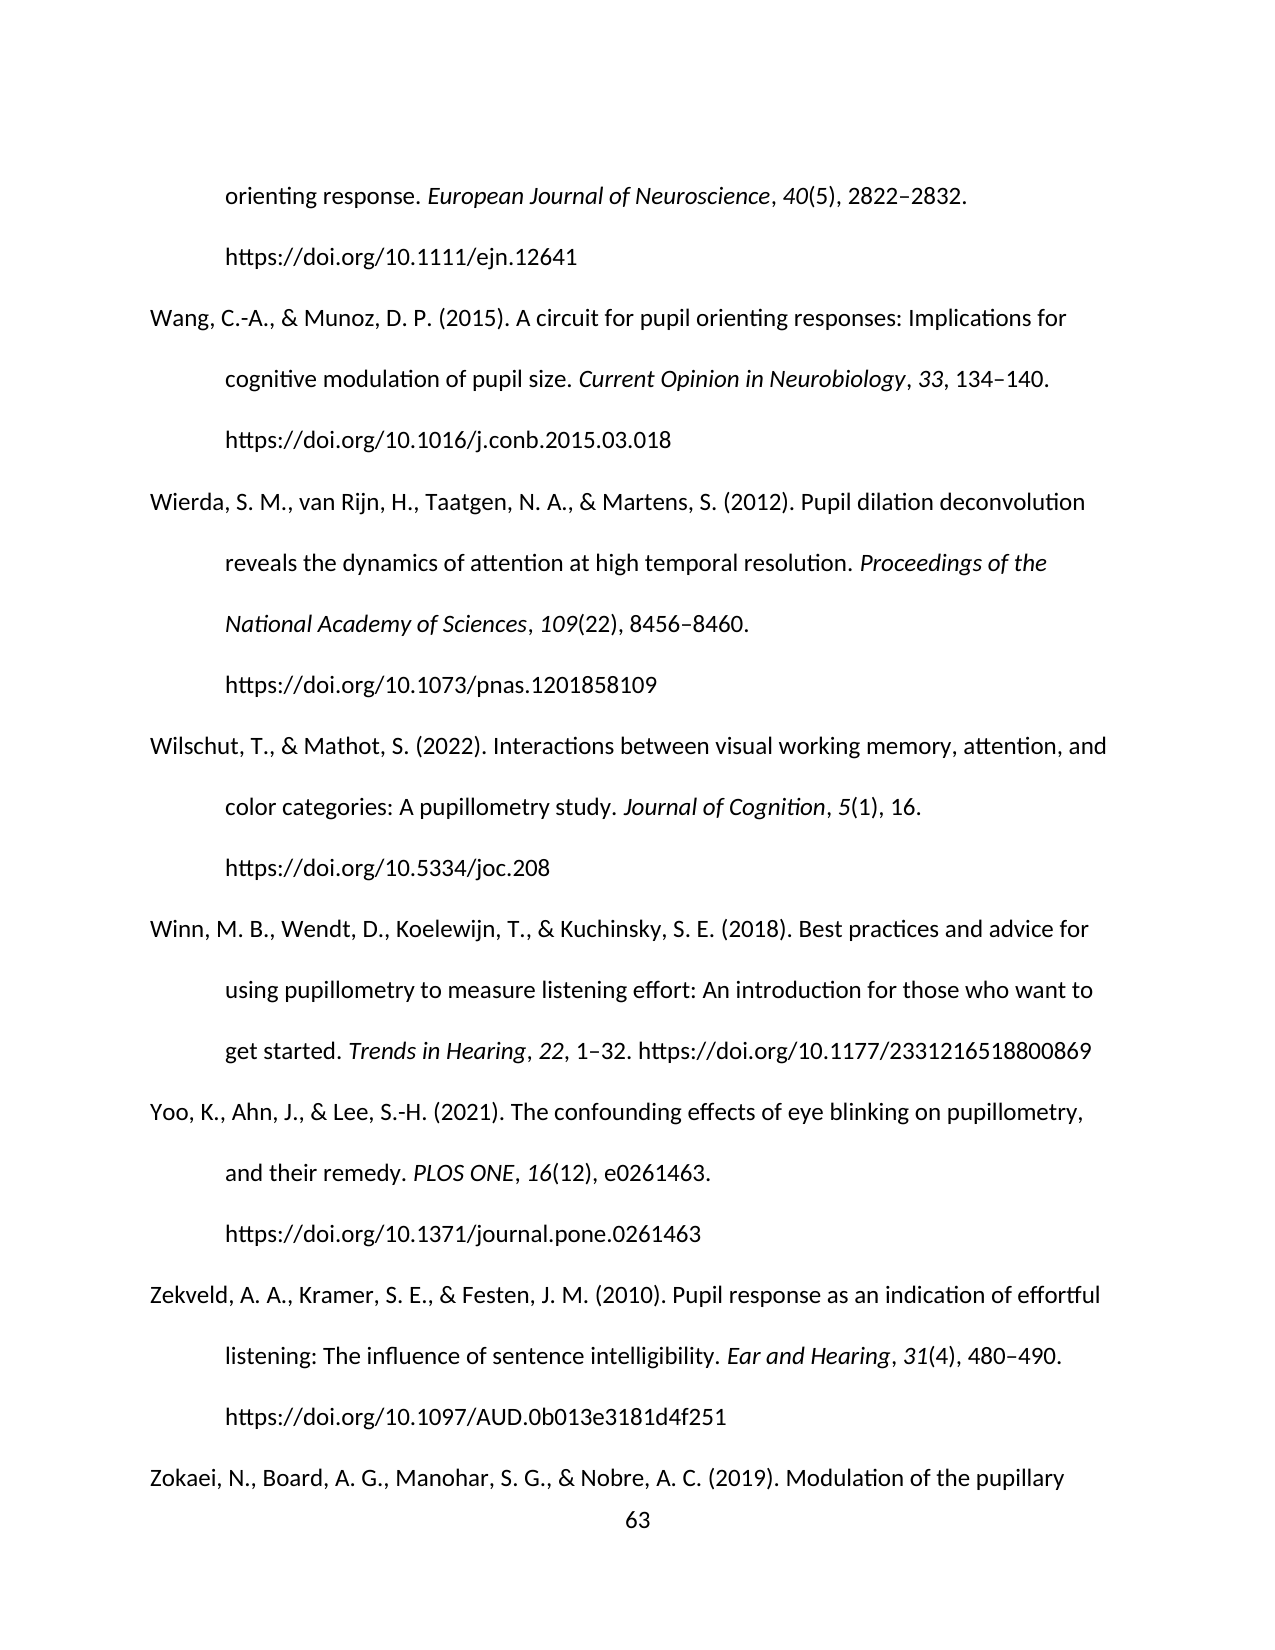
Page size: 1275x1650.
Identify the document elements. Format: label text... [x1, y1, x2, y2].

text orienting response. European Journal of Neuroscience, 40(5), 2822–2832. https://doi.org/10.1111/ejn.12641 [150, 181, 1125, 272]
text Wierda, S. M., van Rijn, H., Taatgen, N. A., & Martens, S. (2012). Pupil dilation deconvolution reveals the dynamics of attention at high temporal resolution. Proceedings of the National Academy of Sciences, 109(22), 8456–8460. https://doi.org/10.1073/pnas.1201858109 [150, 486, 1125, 699]
text Wilschut, T., & Mathot, S. (2022). Interactions between visual working memory, attention, and color categories: A pupillometry study. Journal of Cognition, 5(1), 16. https://doi.org/10.5334/joc.208 [150, 730, 1125, 882]
text Winn, M. B., Wendt, D., Koelewijn, T., & Kuchinsky, S. E. (2018). Best practices and advice for using pupillometry to measure listening effort: An introduction for those who want to get started. Trends in Hearing, 22, 1–32. https://doi.org/10.1177/2331216518800869 [150, 913, 1125, 1066]
text Zokaei, N., Board, A. G., Manohar, S. G., & Nobre, A. C. (2019). Modulation of the pupillary [150, 1462, 1125, 1493]
text Zekveld, A. A., Kramer, S. E., & Festen, J. M. (2010). Pupil response as an indication of effortful listening: The influence of sentence intelligibility. Ear and Hearing, 31(4), 480–490. https://doi.org/10.1097/AUD.0b013e3181d4f251 [150, 1279, 1125, 1432]
text Wang, C.-A., & Munoz, D. P. (2015). A circuit for pupil orienting responses: Implications for cognitive modulation of pupil size. Current Opinion in Neurobiology, 33, 134–140. https://doi.org/10.1016/j.conb.2015.03.018 [150, 303, 1125, 455]
text Yoo, K., Ahn, J., & Lee, S.-H. (2021). The confounding effects of eye blinking on pupillometry, and their remedy. PLOS ONE, 16(12), e0261463. https://doi.org/10.1371/journal.pone.0261463 [150, 1096, 1125, 1249]
